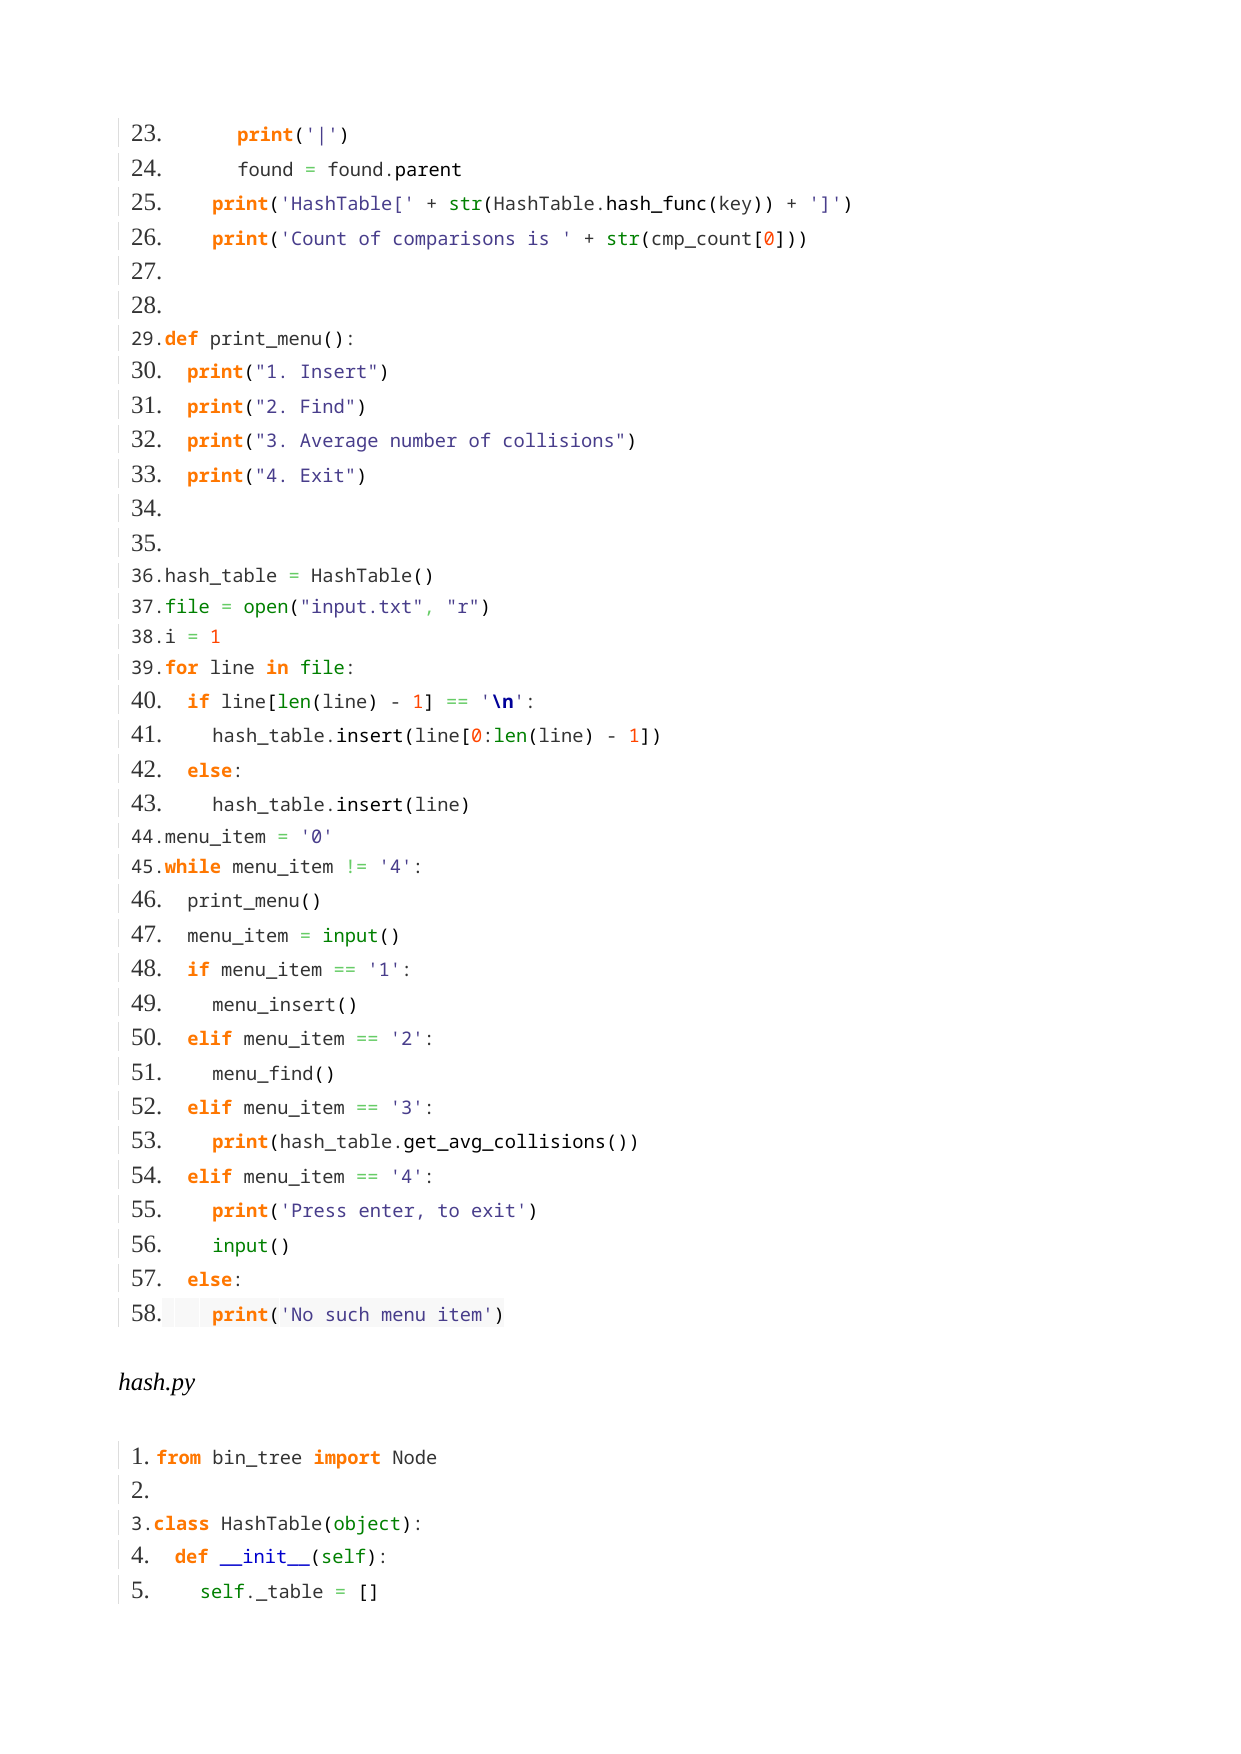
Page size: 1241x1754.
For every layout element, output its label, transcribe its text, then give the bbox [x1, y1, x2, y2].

list print('|') [119, 118, 1122, 147]
list menu_item = input() [119, 919, 1122, 947]
list from bin_tree import Node [119, 1441, 1122, 1469]
list while menu_item != '4': [118, 853, 1122, 879]
list print_menu() [119, 884, 1122, 913]
list i = 1 [119, 624, 1122, 649]
list print("4. Exit") [119, 459, 1122, 488]
list print('No such menu item') [119, 1298, 1122, 1327]
list print('Count of comparisons is ' + str(cmp_count[0])) [119, 222, 1122, 250]
list file = open("input.txt", "r") [119, 593, 1122, 619]
list hash_table.insert(line) [118, 788, 1122, 817]
list menu_insert() [119, 988, 1122, 1016]
list if menu_item == '1': [119, 953, 1122, 982]
list menu_find() [119, 1057, 1122, 1085]
list class HashTable(object): [119, 1510, 1122, 1535]
list menu_item = '0' [119, 823, 1122, 848]
list print("3. Average number of collisions") [118, 424, 1122, 453]
list self._table = [] [119, 1575, 1122, 1604]
list print(hash_table.get_avg_collisions()) [119, 1126, 1122, 1154]
list print('Press enter, to exit') [118, 1194, 1122, 1223]
list def print_menu(): [119, 325, 1122, 351]
list print("1. Insert") [119, 356, 1122, 384]
list elif menu_item == '4': [119, 1160, 1122, 1189]
list print('HashTable[' + str(HashTable.hash_func(key)) + ']') [119, 187, 1122, 216]
list found = found.parent [119, 153, 1122, 181]
list else: [119, 754, 1122, 783]
list else: [118, 1263, 1122, 1292]
list hash_table.insert(line[0:len(line) - 1]) [118, 719, 1122, 748]
list elif menu_item == '3': [119, 1091, 1122, 1120]
list for line in file: [119, 654, 1122, 680]
text hash.py [118, 1367, 1122, 1396]
list def __init__(self): [119, 1540, 1122, 1569]
list hash_table = HashTable() [118, 562, 1122, 588]
list print("2. Find") [119, 390, 1122, 419]
list if line[len(line) - 1] == '\n': [119, 685, 1122, 714]
list input() [119, 1229, 1122, 1258]
list elif menu_item == '2': [119, 1022, 1122, 1051]
